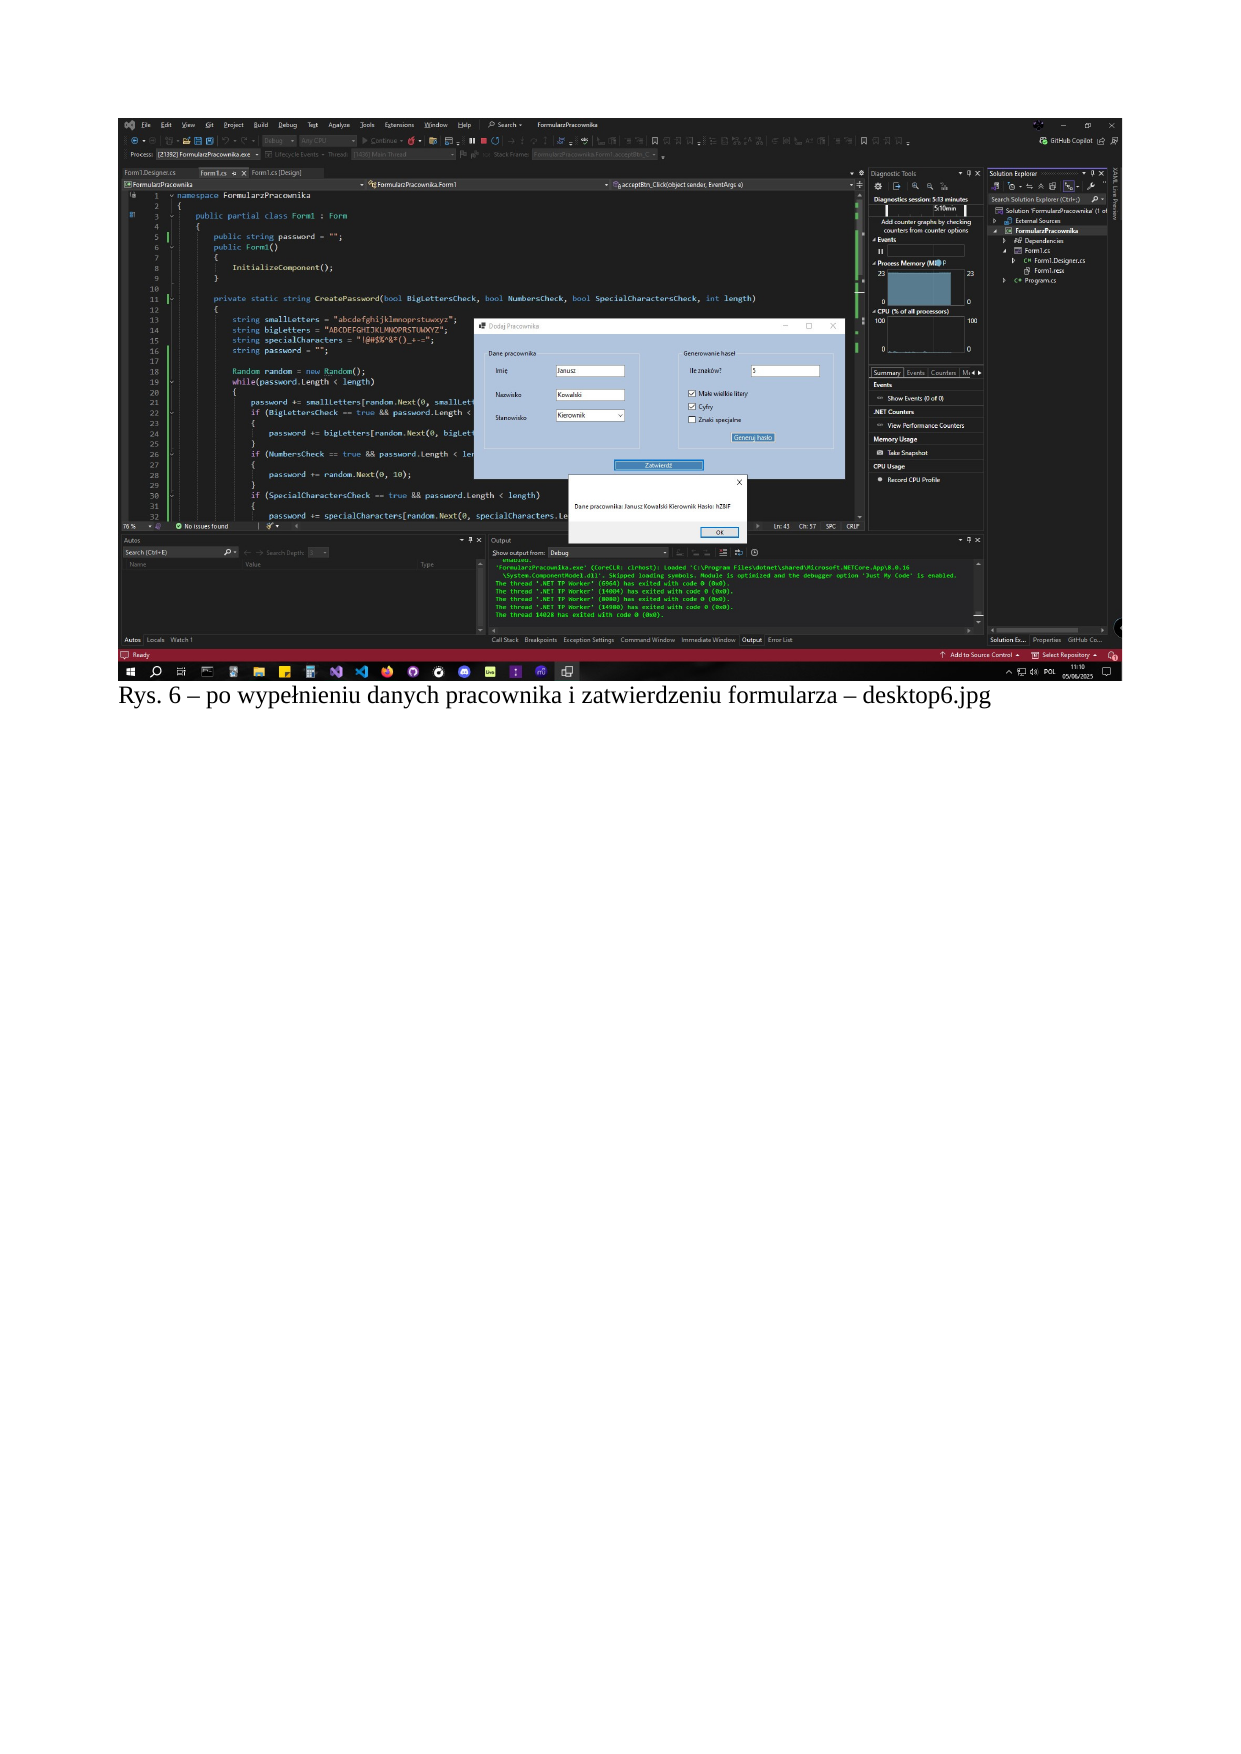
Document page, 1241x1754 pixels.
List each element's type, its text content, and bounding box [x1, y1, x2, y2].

text Rys. 6 – po wypełnieniu danych pracownika i zatwierdzeniu formularza – desktop6.jpg [118, 681, 1122, 709]
picture [118, 118, 1123, 681]
